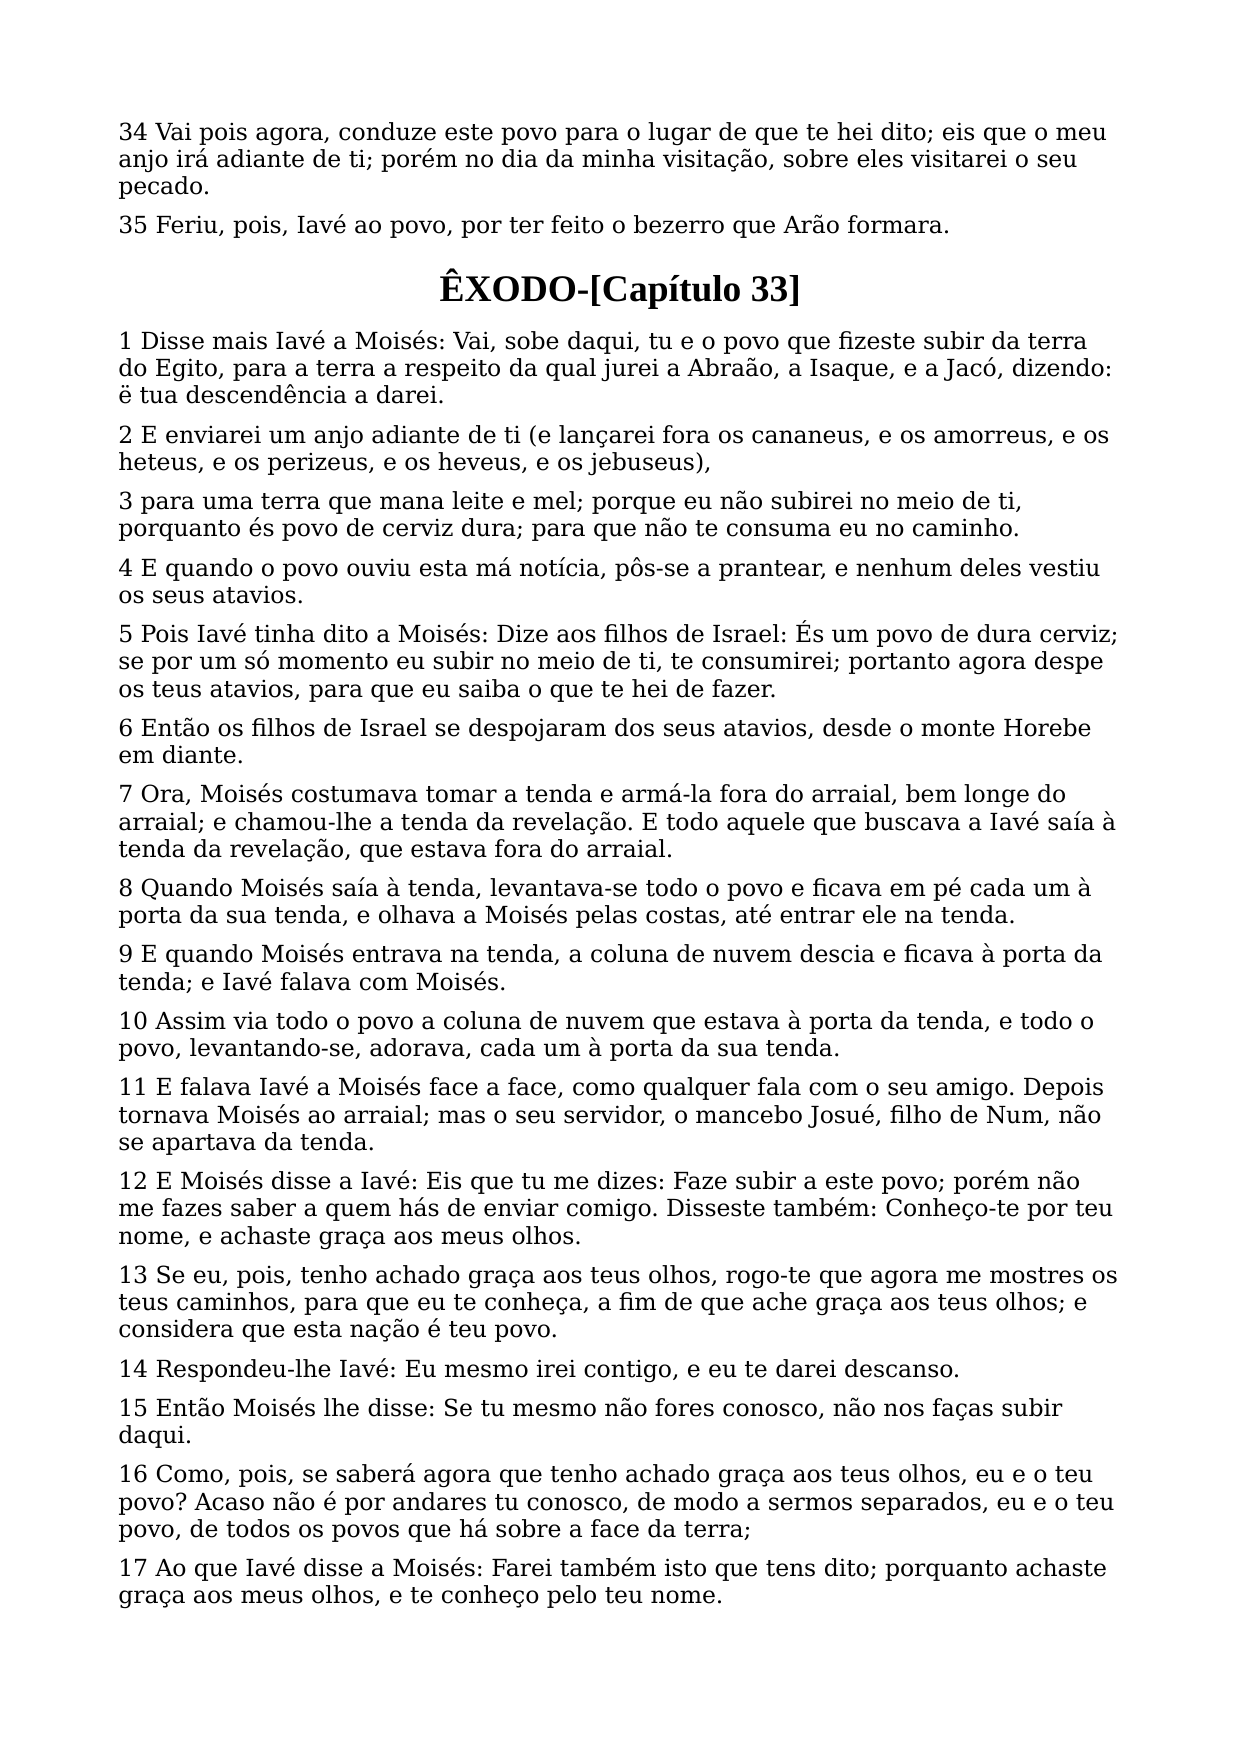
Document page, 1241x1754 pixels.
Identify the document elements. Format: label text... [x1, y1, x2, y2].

text 4 E quando o povo ouviu esta má notícia, pôs-se a prantear, e nenhum deles vestiu os seus atavios. [118, 554, 1122, 609]
text 7 Ora, Moisés costumava tomar a tenda e armá-la fora do arraial, bem longe do arraial; e chamou-lhe a tenda da revelação. E todo aquele que buscava a Iavé saía à tenda da revelação, que estava fora do arraial. [118, 781, 1122, 863]
text 12 E Moisés disse a Iavé: Eis que tu me dizes: Faze subir a este povo; porém não me fazes saber a quem hás de enviar comigo. Disseste também: Conheço-te por teu nome, e achaste graça aos meus olhos. [118, 1168, 1122, 1249]
text 1 Disse mais Iavé a Moisés: Vai, sobe daqui, tu e o povo que fizeste subir da terra do Egito, para a terra a respeito da qual jurei a Abraão, a Isaque, e a Jacó, dizendo: ë tua descendência a darei. [118, 327, 1122, 409]
text 2 E enviarei um anjo adiante de ti (e lançarei fora os cananeus, e os amorreus, e os heteus, e os perizeus, e os heveus, e os jebuseus), [118, 421, 1122, 476]
text 13 Se eu, pois, tenho achado graça aos teus olhos, rogo-te que agora me mostres os teus caminhos, para que eu te conheça, a fim de que ache graça aos teus olhos; e considera que esta nação é teu povo. [118, 1261, 1122, 1343]
subtitle ÊXODO-[Capítulo 33] [118, 266, 1122, 309]
text 3 para uma terra que mana leite e mel; porque eu não subirei no meio de ti, porquanto és povo de cerviz dura; para que não te consuma eu no caminho. [118, 488, 1122, 542]
text 6 Então os filhos de Israel se despojaram dos seus atavios, desde o monte Horebe em diante. [118, 714, 1122, 769]
text 14 Respondeu-lhe Iavé: Eu mesmo irei contigo, e eu te darei descanso. [118, 1355, 1122, 1382]
text 11 E falava Iavé a Moisés face a face, como qualquer fala com o seu amigo. Depois tornava Moisés ao arraial; mas o seu servidor, o mancebo Josué, filho de Num, não se apartava da tenda. [118, 1074, 1122, 1156]
text 34 Vai pois agora, conduze este povo para o lugar de que te hei dito; eis que o meu anjo irá adiante de ti; porém no dia da minha visitação, sobre eles visitarei o seu pecado. [118, 118, 1122, 200]
text 15 Então Moisés lhe disse: Se tu mesmo não fores conosco, não nos faças subir daqui. [118, 1394, 1122, 1449]
text 35 Feriu, pois, Iavé ao povo, por ter feito o bezerro que Arão formara. [118, 212, 1122, 239]
text 10 Assim via todo o povo a coluna de nuvem que estava à porta da tenda, e todo o povo, levantando-se, adorava, cada um à porta da sua tenda. [118, 1007, 1122, 1062]
text 5 Pois Iavé tinha dito a Moisés: Dize aos filhos de Israel: És um povo de dura cerviz; se por um só momento eu subir no meio de ti, te consumirei; portanto agora despe os teus atavios, para que eu saiba o que te hei de fazer. [118, 621, 1122, 702]
text 8 Quando Moisés saía à tenda, levantava-se todo o povo e ficava em pé cada um à porta da sua tenda, e olhava a Moisés pelas costas, até entrar ele na tenda. [118, 874, 1122, 929]
text 9 E quando Moisés entrava na tenda, a coluna de nuvem descia e ficava à porta da tenda; e Iavé falava com Moisés. [118, 941, 1122, 996]
text 16 Como, pois, se saberá agora que tenho achado graça aos teus olhos, eu e o teu povo? Acaso não é por andares tu conosco, de modo a sermos separados, eu e o teu povo, de todos os povos que há sobre a face da terra; [118, 1461, 1122, 1543]
text 17 Ao que Iavé disse a Moisés: Farei também isto que tens dito; porquanto achaste graça aos meus olhos, e te conheço pelo teu nome. [118, 1554, 1122, 1609]
